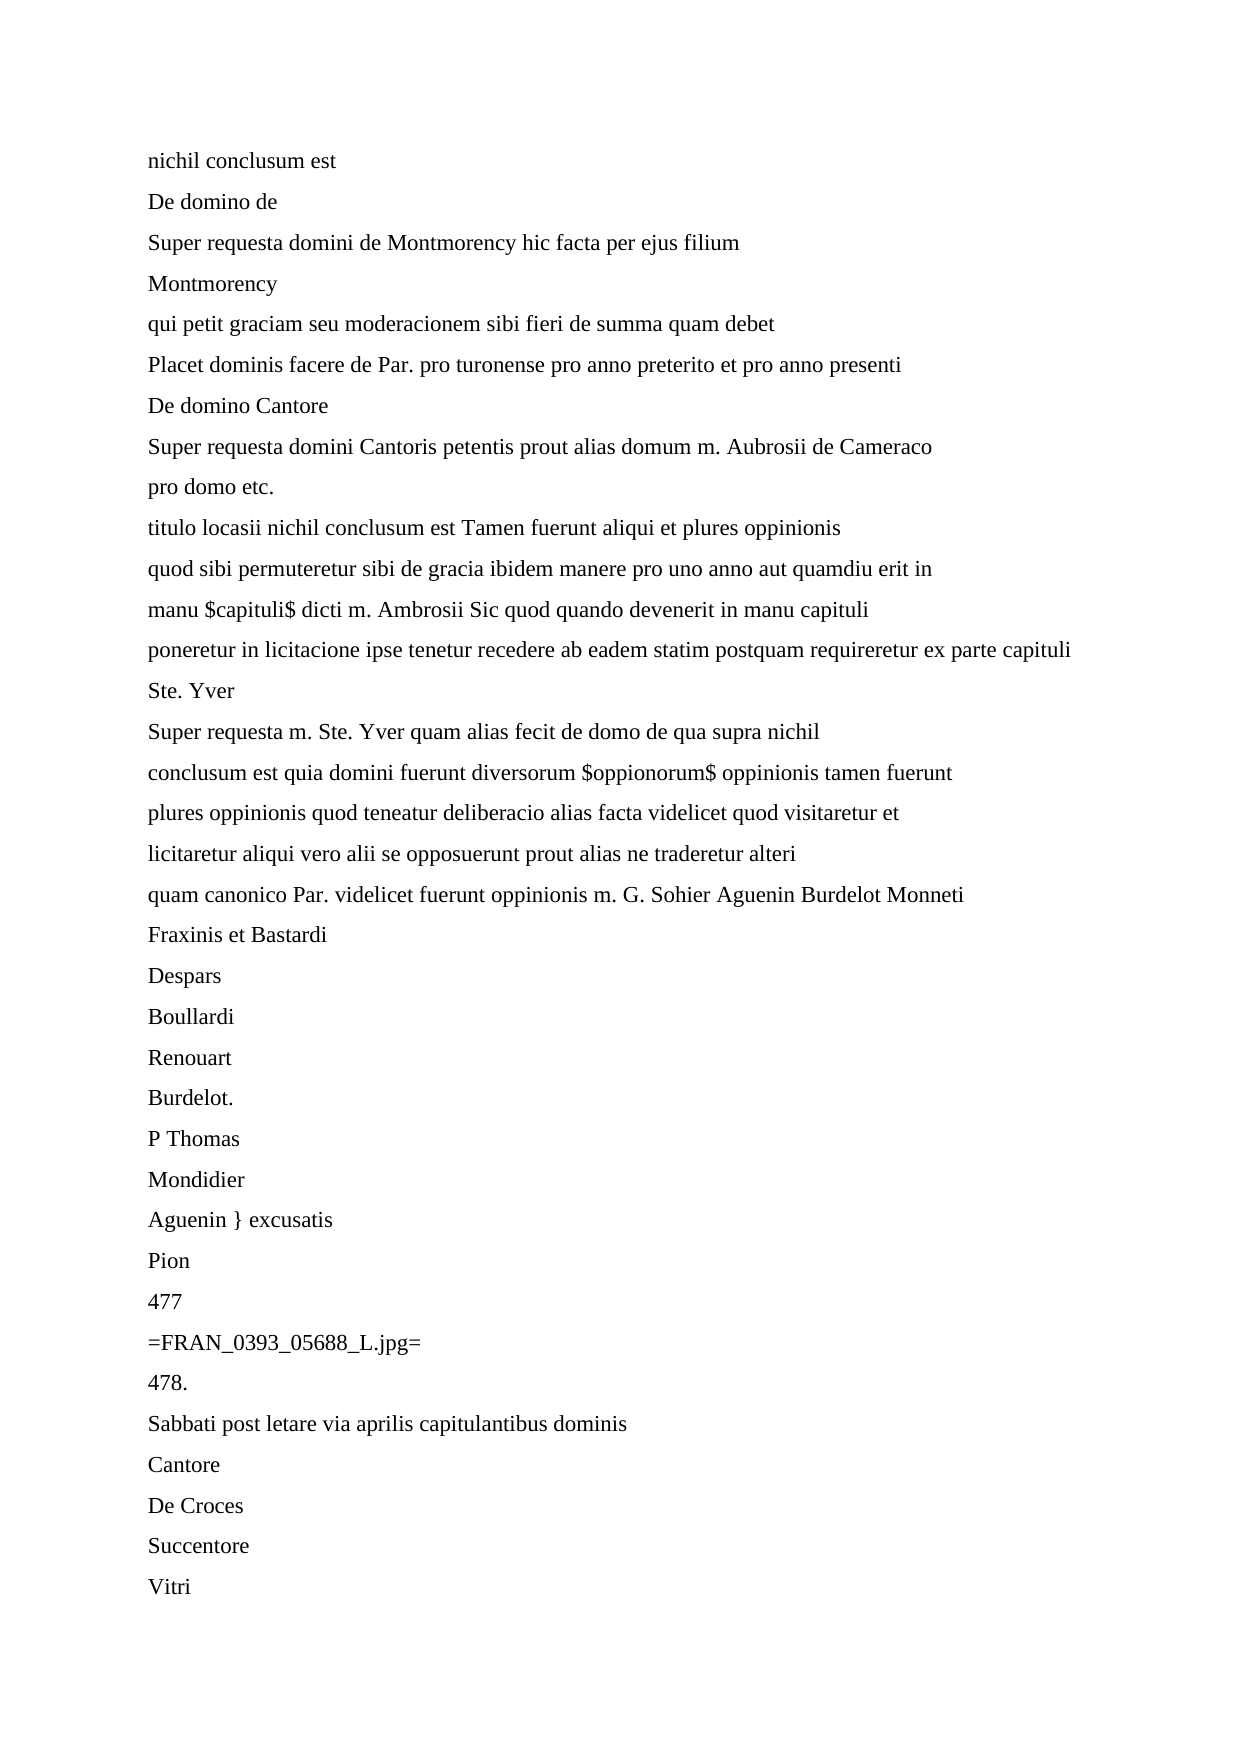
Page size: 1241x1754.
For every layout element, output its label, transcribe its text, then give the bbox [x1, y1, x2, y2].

text De Croces [148, 1492, 1093, 1518]
text conclusum est quia domini fuerunt diversorum $oppionorum$ oppinionis tamen fuerunt [148, 758, 1093, 785]
text Super requesta domini de Montmorency hic facta per ejus filium [148, 229, 1093, 255]
text poneretur in licitacione ipse tenetur recedere ab eadem statim postquam requireretur ex parte capituli [148, 636, 1093, 663]
text P Thomas [148, 1125, 1093, 1151]
text plures oppinionis quod teneatur deliberacio alias facta videlicet quod visitaretur et [148, 799, 1093, 826]
text manu $capituli$ dicti m. Ambrosii Sic quod quando devenerit in manu capituli [148, 596, 1093, 622]
text Cantore [148, 1451, 1093, 1477]
text Succentore [148, 1532, 1093, 1559]
text Despars [148, 962, 1093, 988]
text Pion [148, 1247, 1093, 1274]
text Placet dominis facere de Par. pro turonense pro anno preterito et pro anno presenti [148, 351, 1093, 378]
text Boullardi [148, 1003, 1093, 1029]
text quod sibi permuteretur sibi de gracia ibidem manere pro uno anno aut quamdiu erit in [148, 555, 1093, 581]
text De domino Cantore [148, 392, 1093, 418]
text titulo locasii nichil conclusum est Tamen fuerunt aliqui et plures oppinionis [148, 514, 1093, 541]
text pro domo etc. [148, 473, 1093, 500]
text Vitri [148, 1573, 1093, 1599]
text licitaretur aliqui vero alii se opposuerunt prout alias ne traderetur alteri [148, 840, 1093, 866]
text Renouart [148, 1044, 1093, 1070]
text qui petit graciam seu moderacionem sibi fieri de summa quam debet [148, 311, 1093, 337]
text De domino de [148, 188, 1093, 215]
text quam canonico Par. videlicet fuerunt oppinionis m. G. Sohier Aguenin Burdelot Monneti [148, 881, 1093, 907]
text Fraxinis et Bastardi [148, 921, 1093, 948]
text Super requesta domini Cantoris petentis prout alias domum m. Aubrosii de Cameraco [148, 433, 1093, 459]
text Montmorency [148, 270, 1093, 296]
text Aguenin } excusatis [148, 1207, 1093, 1233]
text =FRAN_0393_05688_L.jpg= [148, 1329, 1093, 1355]
text Sabbati post letare via aprilis capitulantibus dominis [148, 1410, 1093, 1437]
text 477 [148, 1288, 1093, 1314]
text Mondidier [148, 1166, 1093, 1192]
text 478. [148, 1369, 1093, 1396]
text Ste. Yver [148, 677, 1093, 703]
text Super requesta m. Ste. Yver quam alias fecit de domo de qua supra nichil [148, 718, 1093, 744]
text nichil conclusum est [148, 148, 1093, 174]
text Burdelot. [148, 1084, 1093, 1111]
